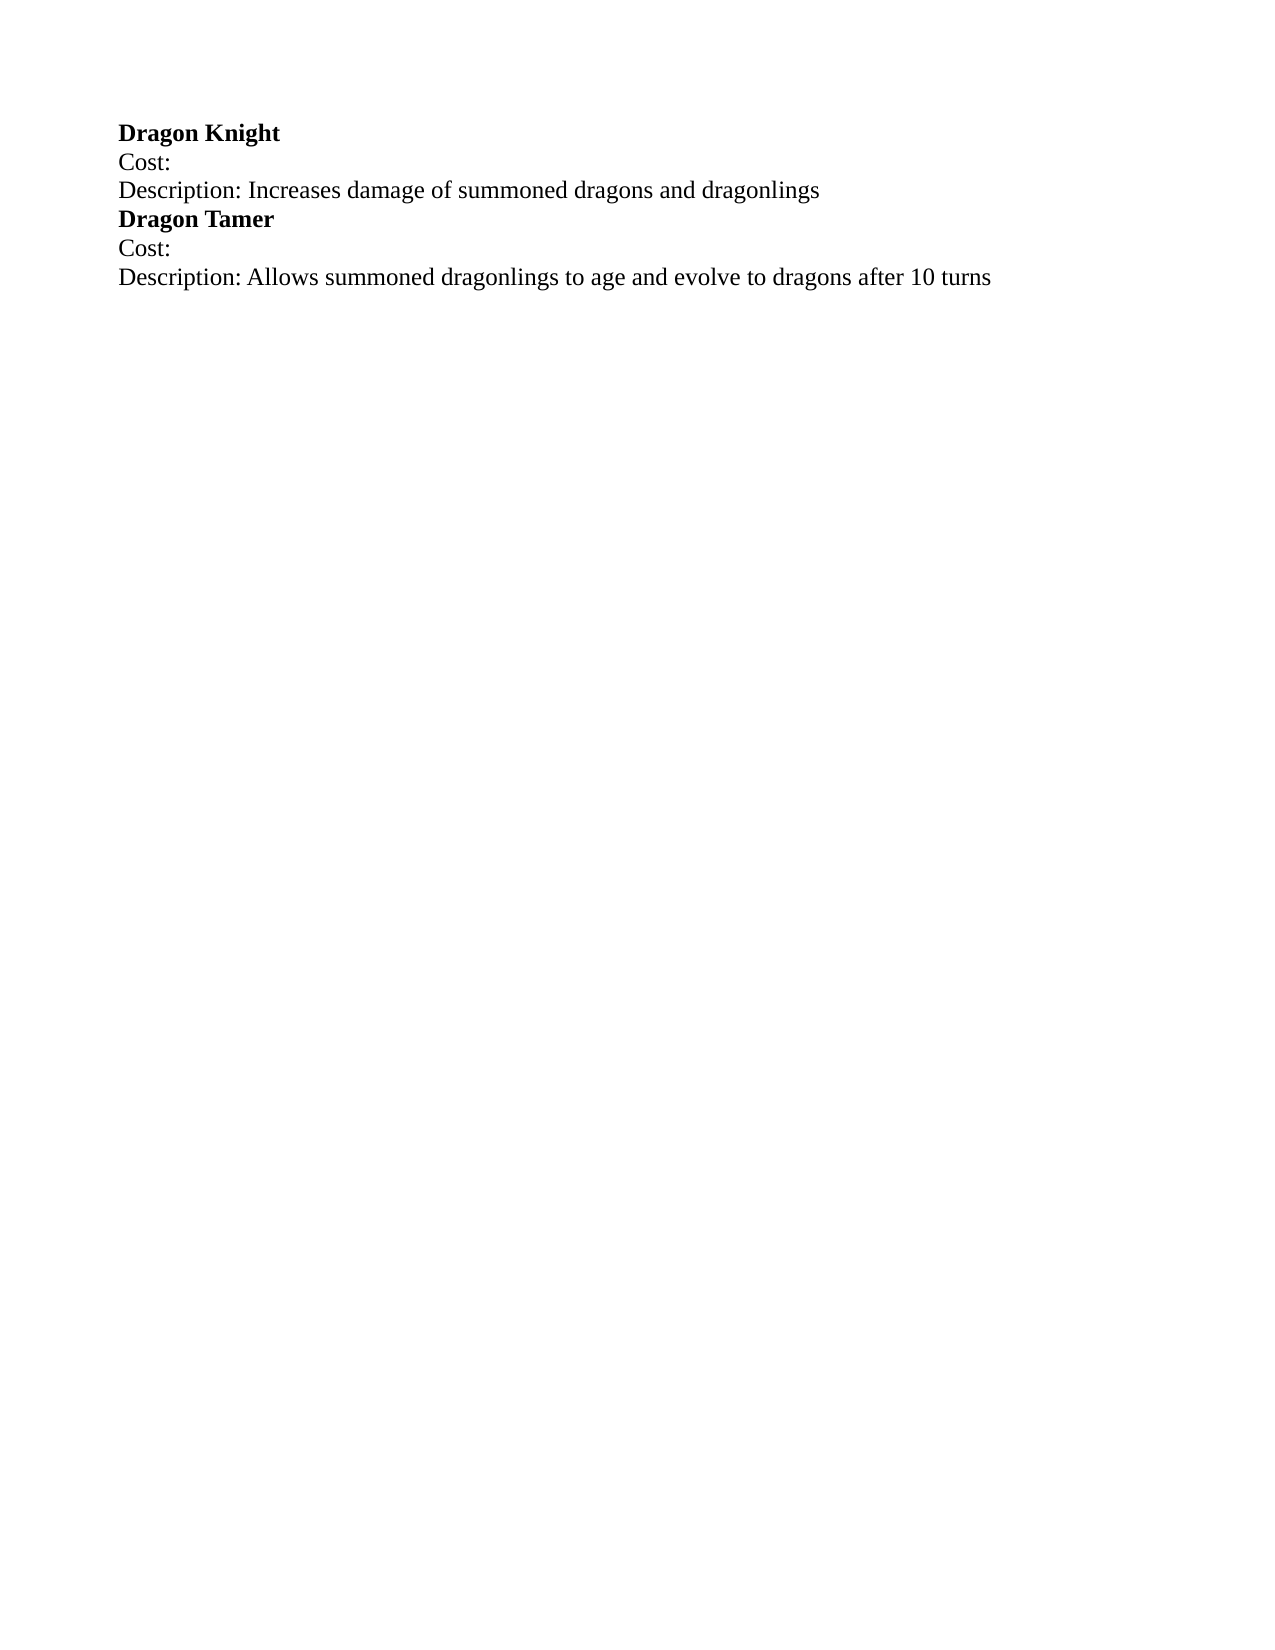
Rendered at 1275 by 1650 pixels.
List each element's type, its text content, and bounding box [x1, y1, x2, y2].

text Dragon Knight [118, 118, 1157, 147]
text Description: Allows summoned dragonlings to age and evolve to dragons after 10 turns [118, 262, 1157, 291]
text Description: Increases damage of summoned dragons and dragonlings [118, 176, 1157, 204]
text Cost: [118, 147, 1157, 176]
text Cost: [118, 233, 1157, 262]
text Dragon Tamer [118, 204, 1157, 233]
